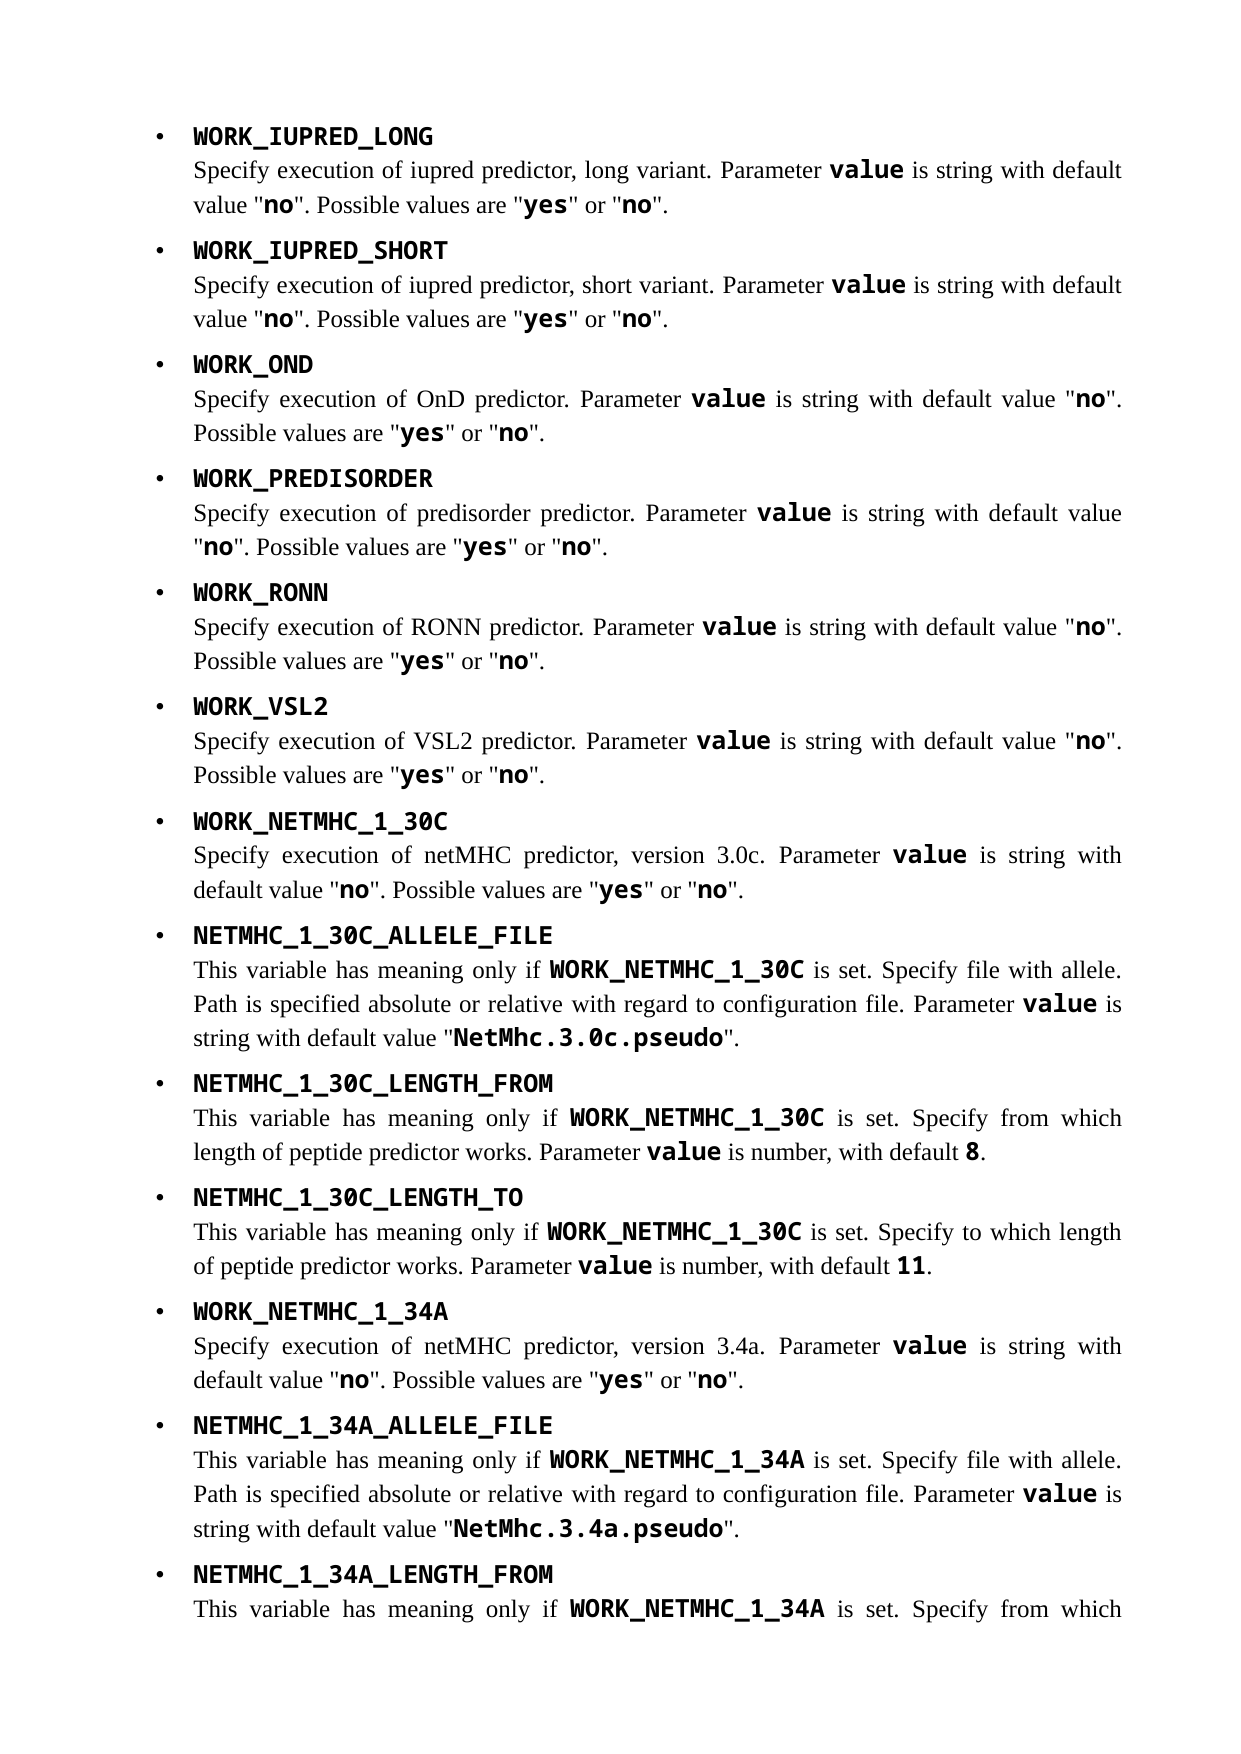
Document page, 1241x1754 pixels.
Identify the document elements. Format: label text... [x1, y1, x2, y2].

list WORK_RONN Specify execution of RONN predictor. Parameter value is string with default value "no". Possible values are "yes" or "no". [156, 575, 1122, 677]
list WORK_IUPRED_SHORT Specify execution of iupred predictor, short variant. Parameter value is string with default value "no". Possible values are "yes" or "no". [156, 232, 1122, 334]
list NETMHC_1_34A_ALLELE_FILE This variable has meaning only if WORK_NETMHC_1_34A is set. Specify file with allele. Path is specified absolute or relative with regard to configuration file. Parameter value is string with default value "NetMhc.3.4a.pseudo". [156, 1408, 1122, 1544]
list WORK_OND Specify execution of OnD predictor. Parameter value is string with default value "no". Possible values are "yes" or "no". [156, 346, 1122, 449]
list NETMHC_1_34A_LENGTH_FROM This variable has meaning only if WORK_NETMHC_1_34A is set. Specify from which [156, 1556, 1122, 1624]
list WORK_NETMHC_1_34A Specify execution of netMHC predictor, version 3.4a. Parameter value is string with default value "no". Possible values are "yes" or "no". [156, 1294, 1122, 1396]
list WORK_NETMHC_1_30C Specify execution of netMHC predictor, version 3.0c. Parameter value is string with default value "no". Possible values are "yes" or "no". [156, 803, 1122, 905]
list WORK_IUPRED_LONG Specify execution of iupred predictor, long variant. Parameter value is string with default value "no". Possible values are "yes" or "no". [156, 118, 1122, 220]
list NETMHC_1_30C_LENGTH_TO This variable has meaning only if WORK_NETMHC_1_30C is set. Specify to which length of peptide predictor works. Parameter value is number, with default 11. [156, 1180, 1122, 1282]
list WORK_PREDISORDER Specify execution of predisorder predictor. Parameter value is string with default value "no". Possible values are "yes" or "no". [156, 461, 1122, 563]
list WORK_VSL2 Specify execution of VSL2 predictor. Parameter value is string with default value "no". Possible values are "yes" or "no". [156, 689, 1122, 791]
list NETMHC_1_30C_LENGTH_FROM This variable has meaning only if WORK_NETMHC_1_30C is set. Specify from which length of peptide predictor works. Parameter value is number, with default 8. [156, 1066, 1122, 1168]
list NETMHC_1_30C_ALLELE_FILE This variable has meaning only if WORK_NETMHC_1_30C is set. Specify file with allele. Path is specified absolute or relative with regard to configuration file. Parameter value is string with default value "NetMhc.3.0c.pseudo". [156, 917, 1122, 1053]
